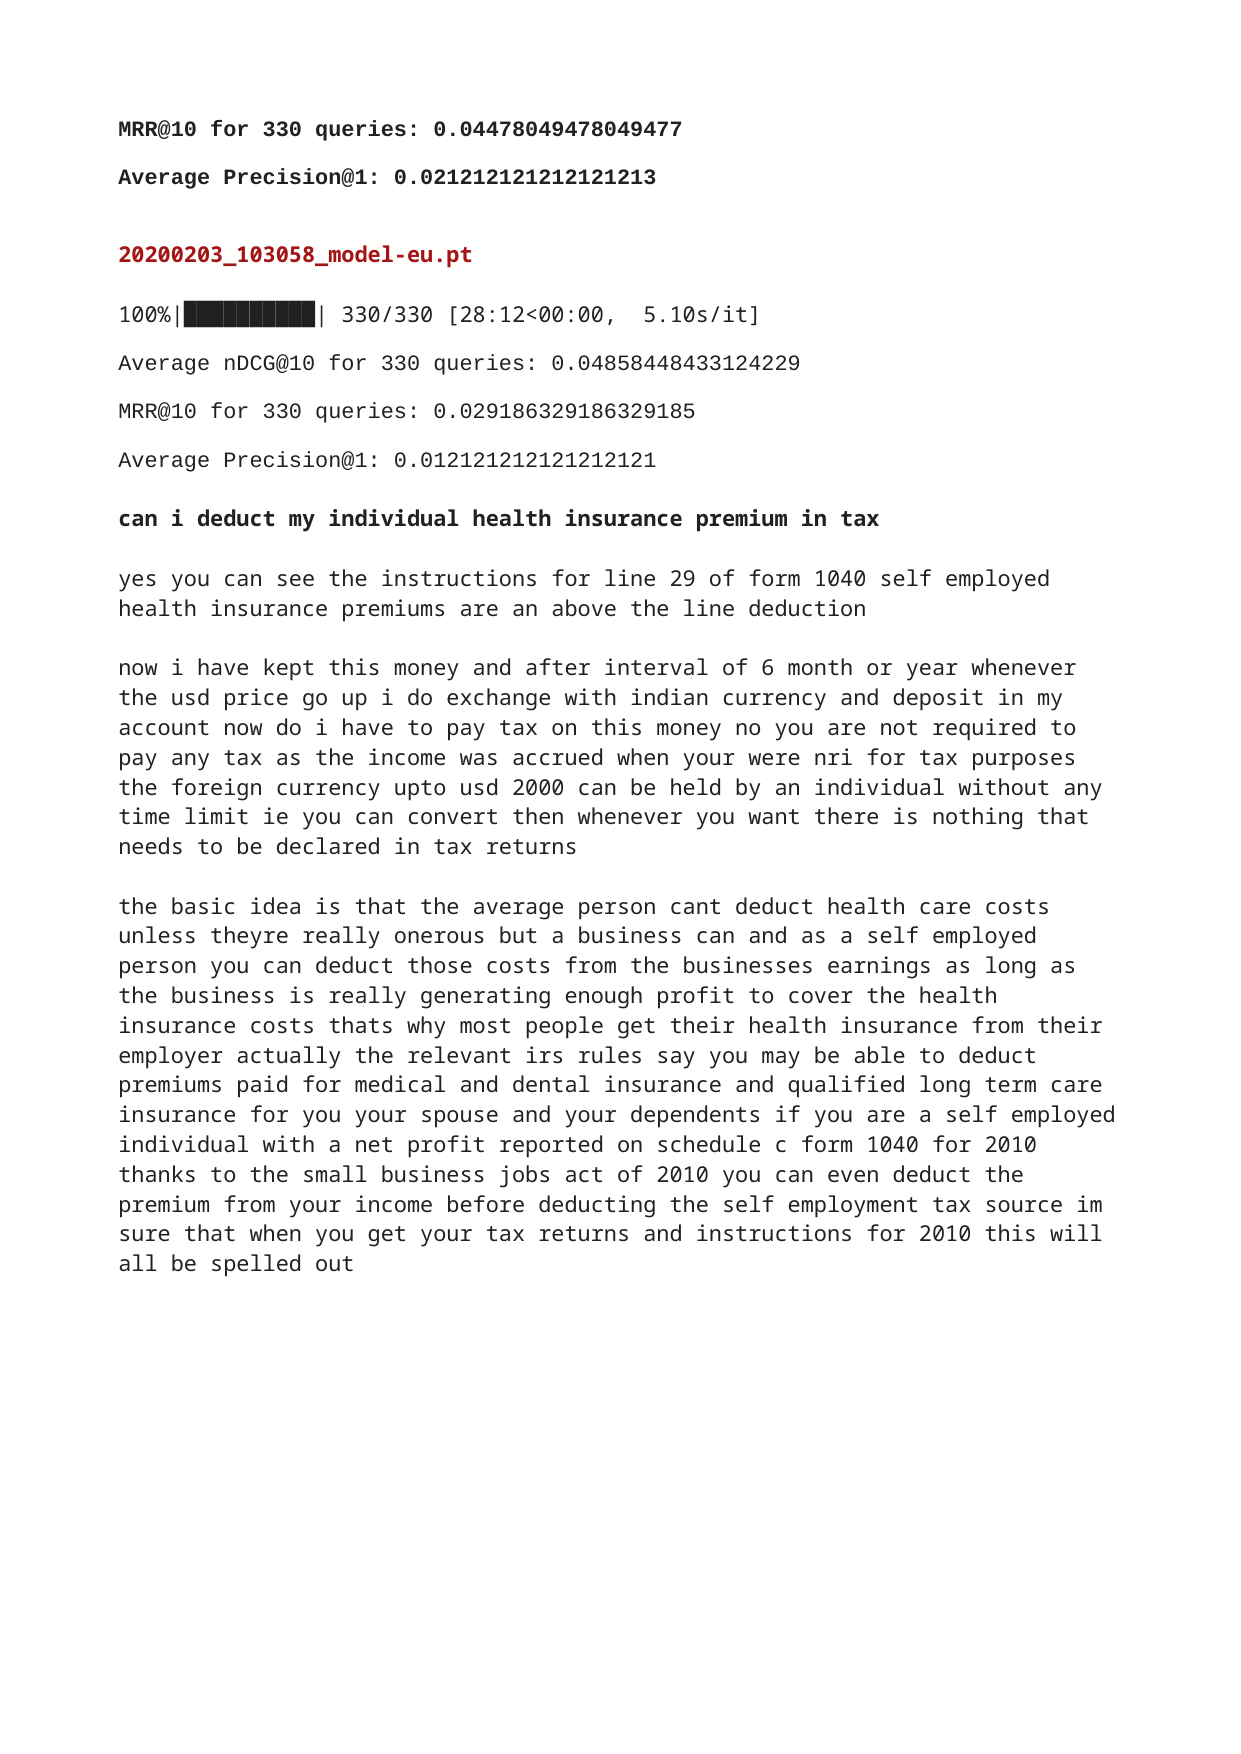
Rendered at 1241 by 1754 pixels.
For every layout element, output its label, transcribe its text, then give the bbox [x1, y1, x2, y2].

text Average nDCG@10 for 330 queries: 0.04858448433124229 [118, 352, 1122, 377]
text Average Precision@1: 0.012121212121212121 [118, 449, 1122, 474]
text 100%|██████████| 330/330 [28:12<00:00, 5.10s/it] [118, 298, 1122, 328]
text now i have kept this money and after interval of 6 month or year whenever the usd price go up i do exchange with indian currency and deposit in my account now do i have to pay tax on this money no you are not required to pay any tax as the income was accrued when your were nri for tax purposes the foreign currency upto usd 2000 can be held by an individual without any time limit ie you can convert then whenever you want there is nothing that needs to be declared in tax returns [118, 652, 1122, 861]
text Average Precision@1: 0.021212121212121213 [118, 167, 1122, 191]
text MRR@10 for 330 queries: 0.029186329186329185 [118, 400, 1122, 425]
text can i deduct my individual health insurance premium in tax [118, 503, 1122, 533]
text MRR@10 for 330 queries: 0.04478049478049477 [118, 118, 1122, 143]
text yes you can see the instructions for line 29 of form 1040 self employed health insurance premiums are an above the line deduction [118, 563, 1122, 623]
text the basic idea is that the average person cant deduct health care costs unless theyre really onerous but a business can and as a self employed person you can deduct those costs from the businesses earnings as long as the business is really generating enough profit to cover the health insurance costs thats why most people get their health insurance from their employer actually the relevant irs rules say you may be able to deduct premiums paid for medical and dental insurance and qualified long term care insurance for you your spouse and your dependents if you are a self employed individual with a net profit reported on schedule c form 1040 for 2010 thanks to the small business jobs act of 2010 you can even deduct the premium from your income before deducting the self employment tax source im sure that when you get your tax returns and instructions for 2010 this will all be spelled out [118, 891, 1122, 1278]
text 20200203_103058_model-eu.pt [118, 239, 1122, 269]
